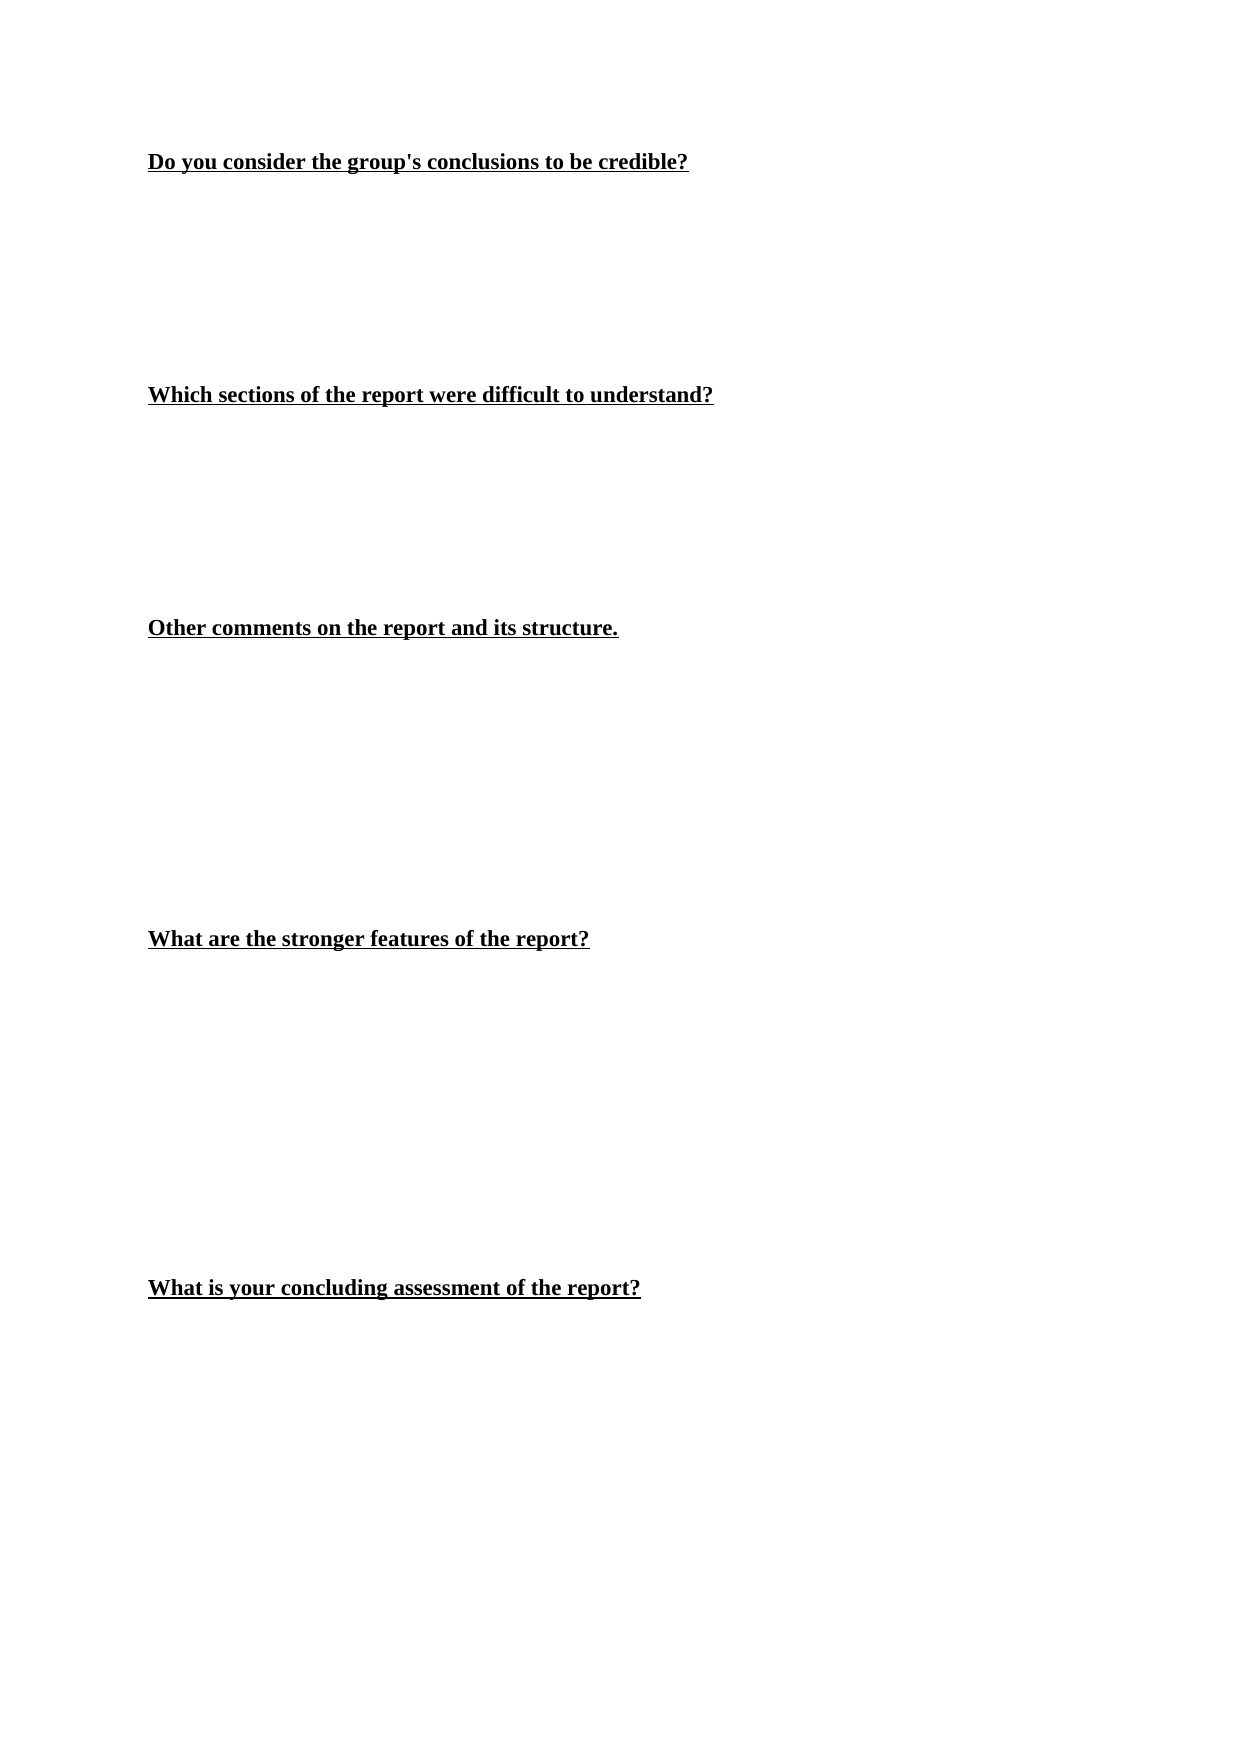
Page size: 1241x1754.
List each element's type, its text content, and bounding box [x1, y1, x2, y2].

text What are the stronger features of the report? [148, 925, 1092, 951]
text Which sections of the report were difficult to understand? [148, 381, 1092, 407]
text Do you consider the group's conclusions to be credible? [148, 148, 1092, 174]
text Other comments on the report and its structure. [148, 614, 1092, 640]
text What is your concluding assessment of the report? [148, 1274, 1092, 1301]
